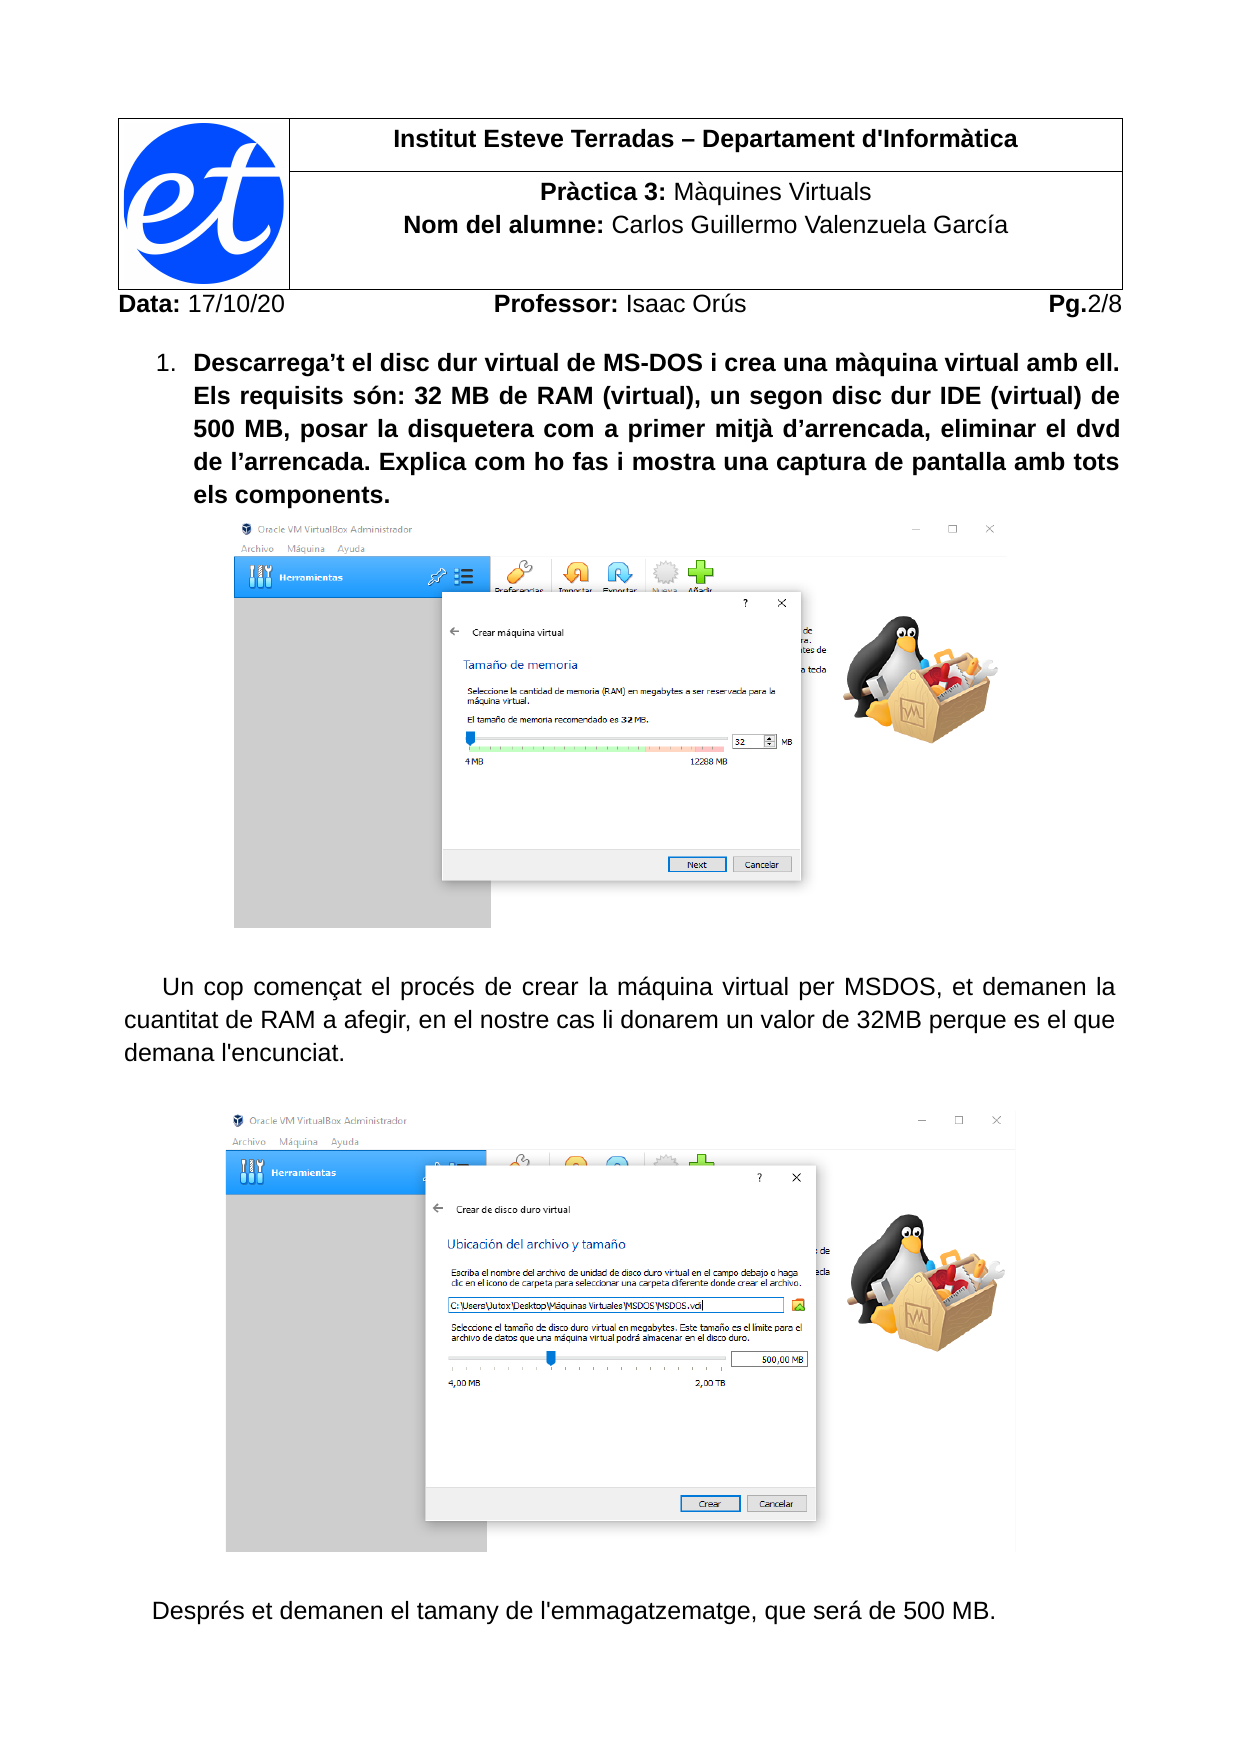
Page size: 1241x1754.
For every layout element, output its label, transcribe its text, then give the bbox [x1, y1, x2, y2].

table_header [1007, 519, 1123, 927]
picture [225, 1111, 1016, 1552]
picture [234, 518, 1007, 928]
table_cell [118, 1106, 1123, 1590]
table_header [118, 513, 1123, 518]
table_header [118, 519, 234, 927]
table_header [118, 928, 1123, 966]
table_cell Després et demanen el tamany de l'emmagatzematge, que será de 500 MB. [118, 1590, 1123, 1630]
list Descarrega’t el disc dur virtual de MS-DOS i crea una màquina virtual amb ell. Els requisits són: 32 MB de RAM (virtual), un segon disc dur IDE (virtual) de 500 MB, posar la disquetera com a primer mitjà d’arrencada, eliminar el dvd de l’arrencada. Explica com ho fas i mostra una captura de pantalla amb tots els components. [156, 348, 1122, 508]
picture [123, 123, 284, 284]
table_cell Un cop començat el procés de crear la máquina virtual per MSDOS, et demanen la cuantitat de RAM a afegir, en el nostre cas li donarem un valor de 32MB perque es el que demana l'encunciat. [118, 966, 1123, 1106]
